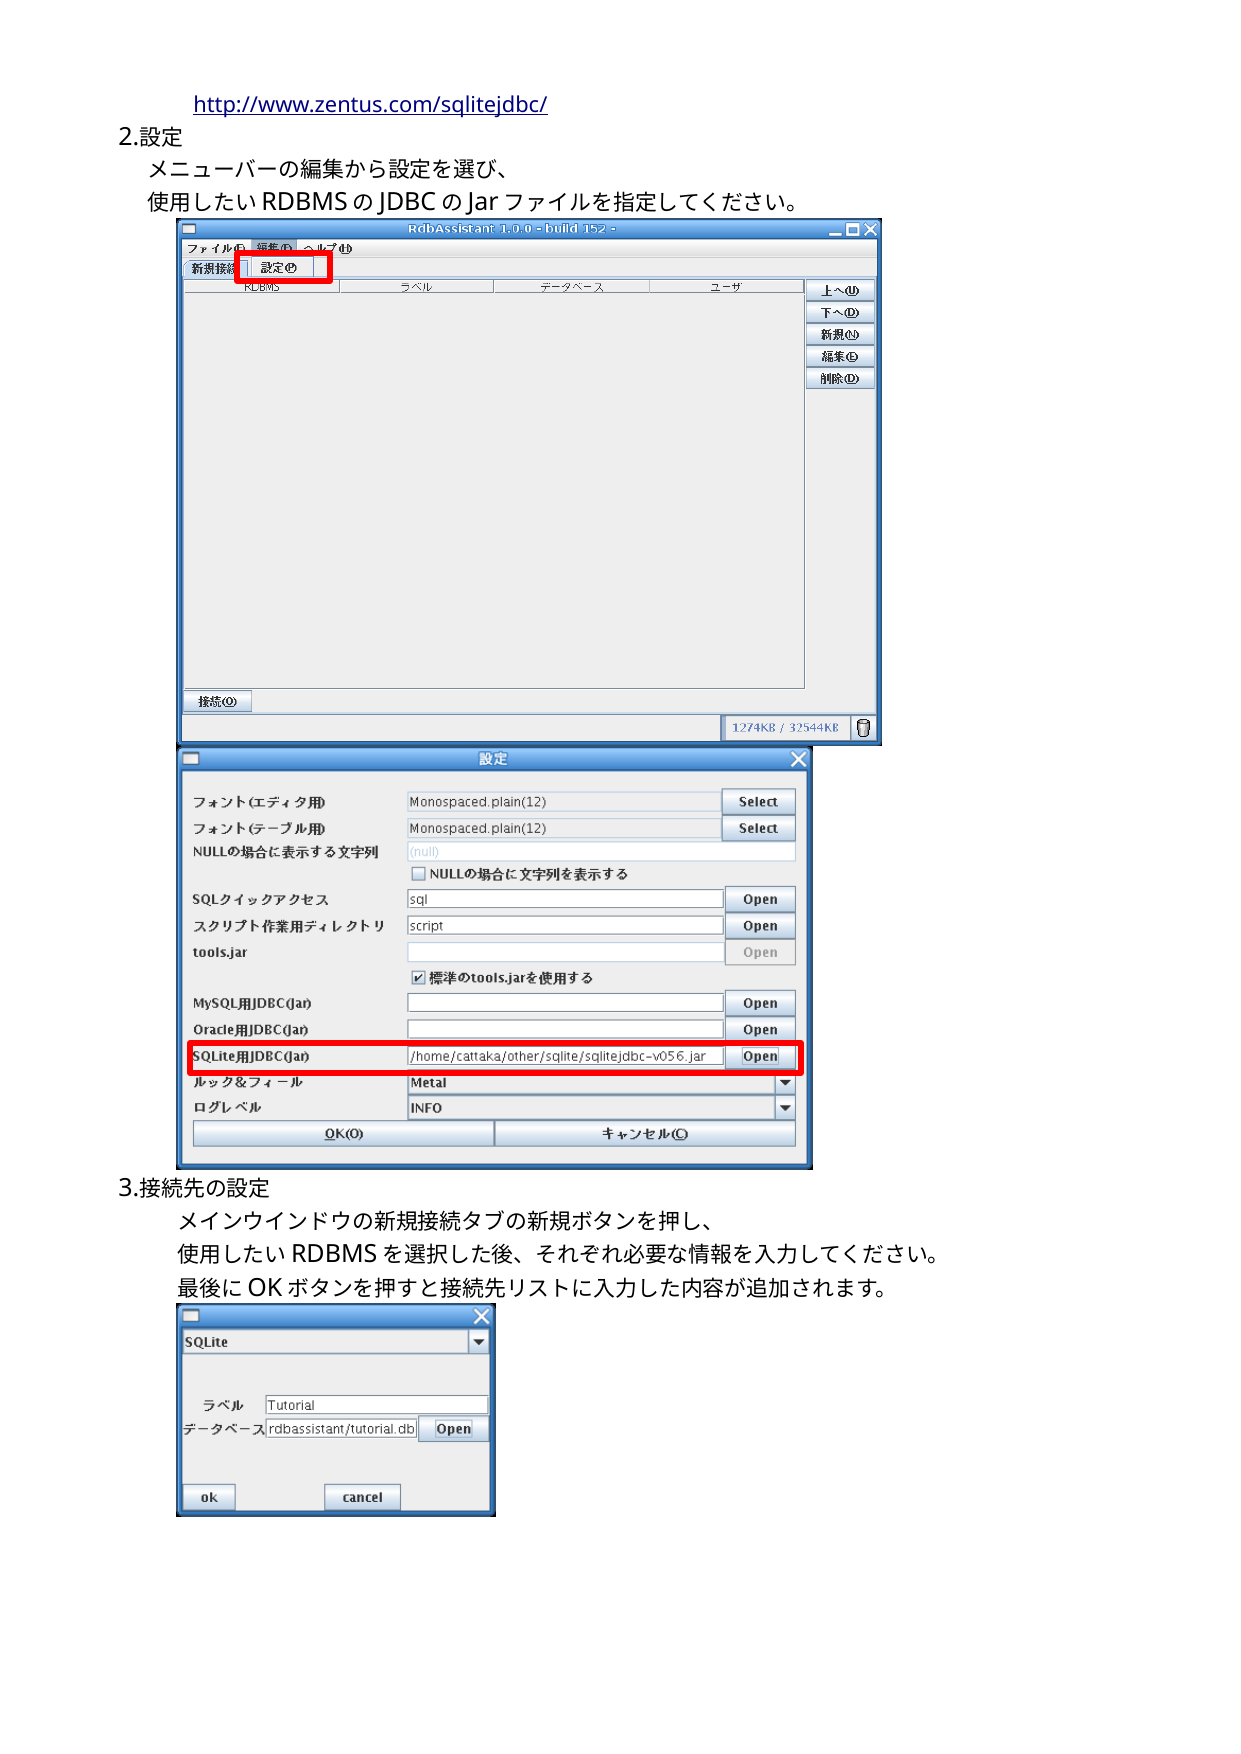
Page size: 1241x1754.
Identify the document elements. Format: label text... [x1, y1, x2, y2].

text メインウインドウの新規接続タブの新規ボタンを押し、 [177, 1204, 1152, 1236]
text 2.設定 [118, 118, 1152, 152]
text 使用したいRDBMSのJDBCのJarファイルを指定してください。 [147, 184, 1152, 218]
picture [176, 1303, 496, 1517]
text 最後にOKボタンを押すと接続先リストに入力した内容が追加されます。 [177, 1270, 1152, 1304]
list http://www.zentus.com/sqlitejdbc/ [156, 88, 1152, 118]
text 3.接続先の設定 [118, 1170, 1152, 1204]
picture [176, 218, 882, 1170]
text 使用したいRDBMSを選択した後、それぞれ必要な情報を入力してください。 [177, 1236, 1152, 1270]
text メニューバーの編集から設定を選び、 [147, 152, 1152, 184]
